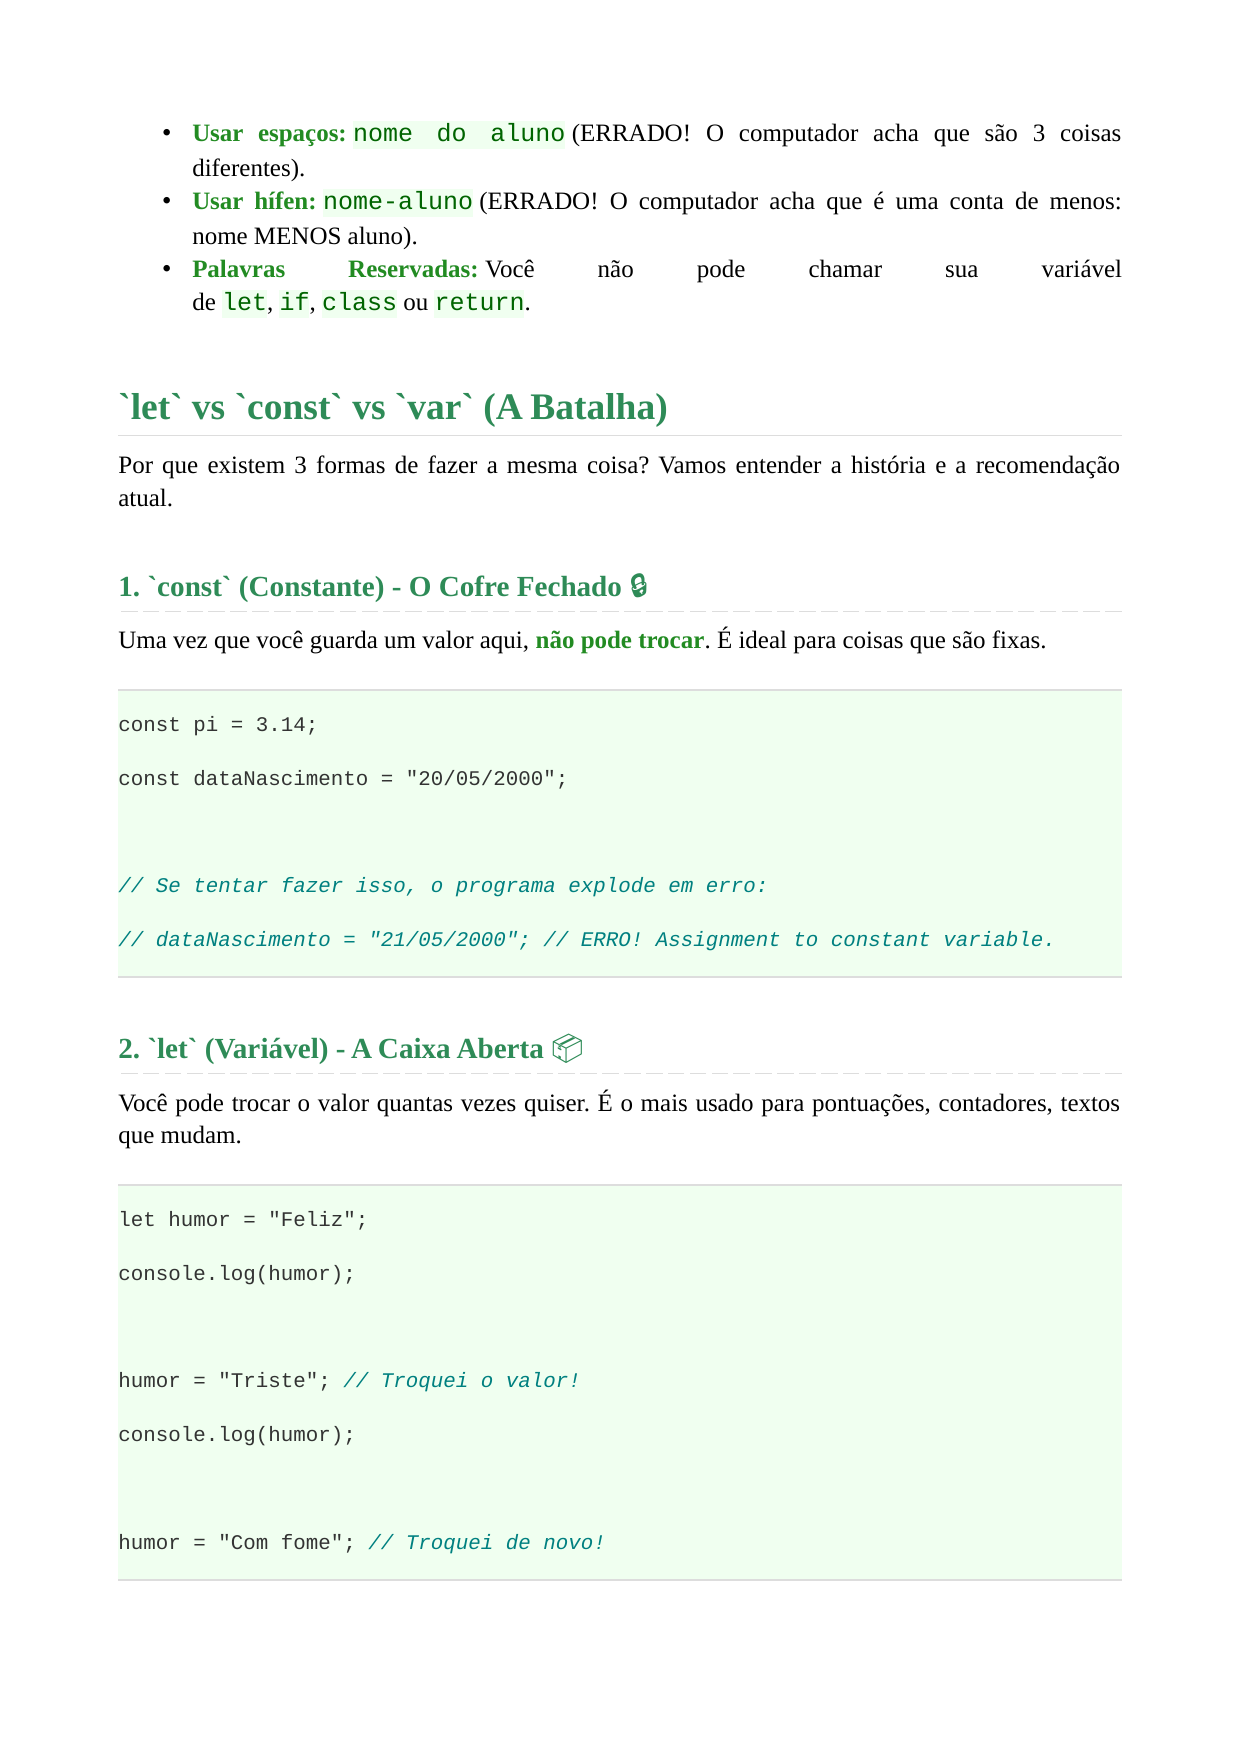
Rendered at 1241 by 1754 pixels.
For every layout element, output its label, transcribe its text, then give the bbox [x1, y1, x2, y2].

text humor = "Triste"; // Troquei o valor! [118, 1345, 1122, 1394]
text console.log(humor); [118, 1399, 1122, 1448]
text humor = "Com fome"; // Troquei de novo! [118, 1507, 1122, 1579]
text Por que existem 3 formas de fazer a mesma coisa? Vamos entender a história e a recomendação atual. [118, 450, 1122, 512]
subtitle 1. `const` (Constante) - O Cofre Fechado 🔒 [118, 569, 1122, 611]
list Palavras Reservadas: Você não pode chamar sua variável de let, if, class ou return. [162, 254, 1122, 318]
text Uma vez que você guarda um valor aqui, não pode trocar. É ideal para coisas que são fixas. [118, 626, 1122, 654]
text console.log(humor); [118, 1238, 1122, 1286]
text const pi = 3.14; [118, 691, 1122, 737]
text const dataNascimento = "20/05/2000"; [118, 743, 1122, 791]
text // Se tentar fazer isso, o programa explode em erro: [118, 850, 1122, 899]
text // dataNascimento = "21/05/2000"; // ERRO! Assignment to constant variable. [118, 904, 1122, 976]
subtitle `let` vs `const` vs `var` (A Batalha) [118, 384, 1122, 435]
subtitle 2. `let` (Variável) - A Caixa Aberta 📦 [118, 1032, 1122, 1073]
list Usar espaços: nome do aluno (ERRADO! O computador acha que são 3 coisas diferentes). [162, 118, 1122, 182]
text Você pode trocar o valor quantas vezes quiser. É o mais usado para pontuações, contadores, textos que mudam. [118, 1088, 1122, 1149]
text let humor = "Feliz"; [118, 1186, 1122, 1232]
list Usar hífen: nome-aluno (ERRADO! O computador acha que é uma conta de menos: nome MENOS aluno). [162, 186, 1122, 250]
